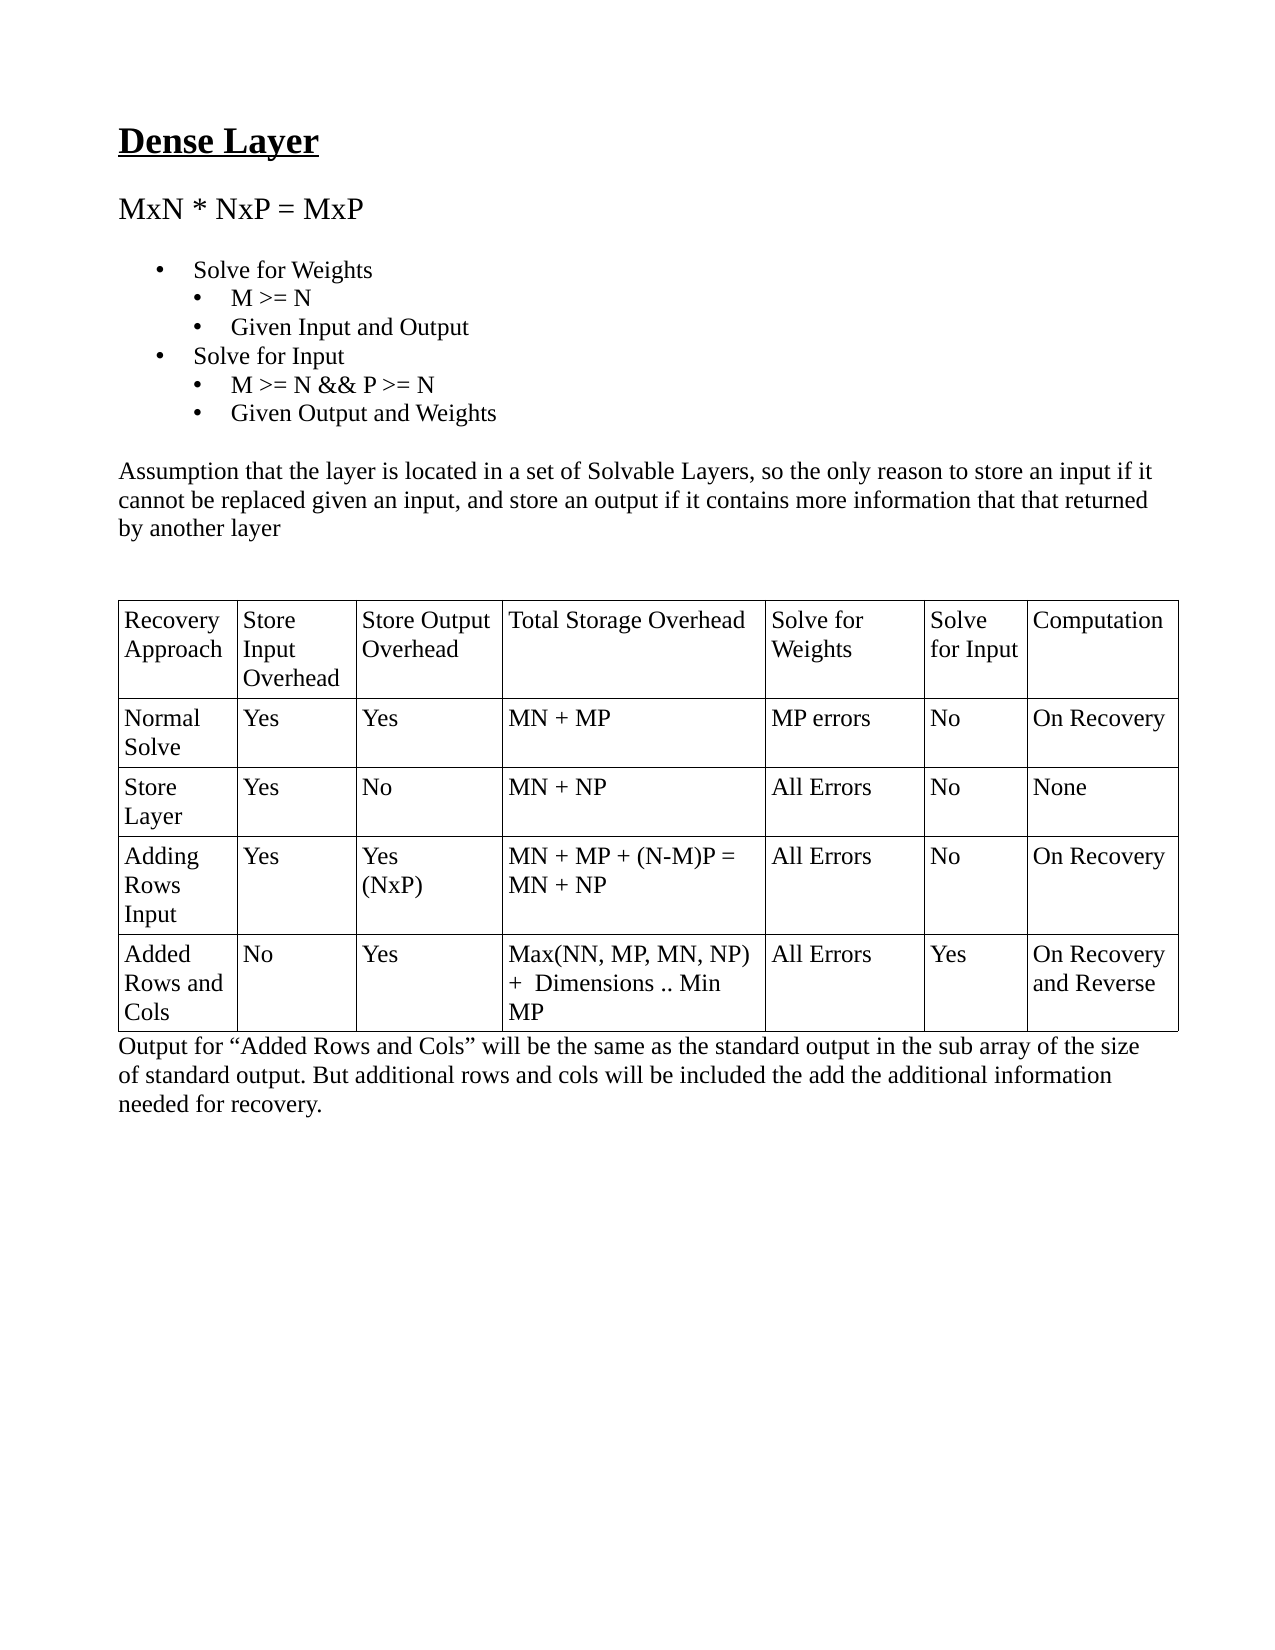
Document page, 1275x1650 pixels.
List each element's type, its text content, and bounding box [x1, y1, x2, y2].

table_cell On Recovery and Reverse [1028, 935, 1178, 1031]
table_header Store Input Overhead [238, 601, 356, 697]
list M >= N [193, 283, 1157, 312]
table_header Total Storage Overhead [503, 601, 765, 697]
list Dense Layer [118, 118, 1157, 161]
table_cell No [925, 768, 1027, 836]
table_header Computation [1028, 601, 1178, 697]
table_cell On Recovery [1028, 837, 1178, 933]
table_cell No [238, 935, 356, 1031]
table_cell Normal Solve [119, 699, 237, 767]
table_cell None [1028, 768, 1178, 836]
table_cell MN + MP + (N-M)P = MN + NP [503, 837, 765, 933]
table_header Store Output Overhead [357, 601, 502, 697]
table_cell Yes [238, 768, 356, 836]
list Solve for Input [156, 341, 1157, 370]
table_cell Added Rows and Cols [119, 935, 237, 1031]
table_cell Yes [925, 935, 1027, 1031]
table_cell Max(NN, MP, MN, NP) + Dimensions .. Min MP [503, 935, 765, 1031]
list MxN * NxP = MxP [118, 190, 1157, 226]
table_cell Yes [238, 837, 356, 933]
table_cell MN + MP [503, 699, 765, 767]
table_cell Yes [238, 699, 356, 767]
table_cell Yes [357, 699, 502, 767]
table_header Solve for Weights [766, 601, 924, 697]
table_cell Store Layer [119, 768, 237, 836]
table_header Solve for Input [925, 601, 1027, 697]
table_cell No [925, 837, 1027, 933]
table_cell Yes (NxP) [357, 837, 502, 933]
list Solve for Weights [156, 255, 1157, 283]
table_header Recovery Approach [119, 601, 237, 697]
list Given Output and Weights [193, 398, 1157, 427]
text Assumption that the layer is located in a set of Solvable Layers, so the only reason to store an input if it cannot be replaced given an input, and store an output if it contains more information that that returned by another layer [118, 456, 1157, 542]
list Given Input and Output [193, 312, 1157, 341]
table_cell MN + NP [503, 768, 765, 836]
table_cell On Recovery [1028, 699, 1178, 767]
text Output for “Added Rows and Cols” will be the same as the standard output in the sub array of the size of standard output. But additional rows and cols will be included the add the additional information needed for recovery. [118, 1032, 1157, 1118]
table_cell Yes [357, 935, 502, 1031]
table_cell MP errors [766, 699, 924, 767]
table_cell No [357, 768, 502, 836]
table_cell All Errors [766, 837, 924, 933]
table_cell All Errors [766, 768, 924, 836]
table_cell No [925, 699, 1027, 767]
table_cell Adding Rows Input [119, 837, 237, 933]
table_cell All Errors [766, 935, 924, 1031]
list M >= N && P >= N [193, 370, 1157, 398]
